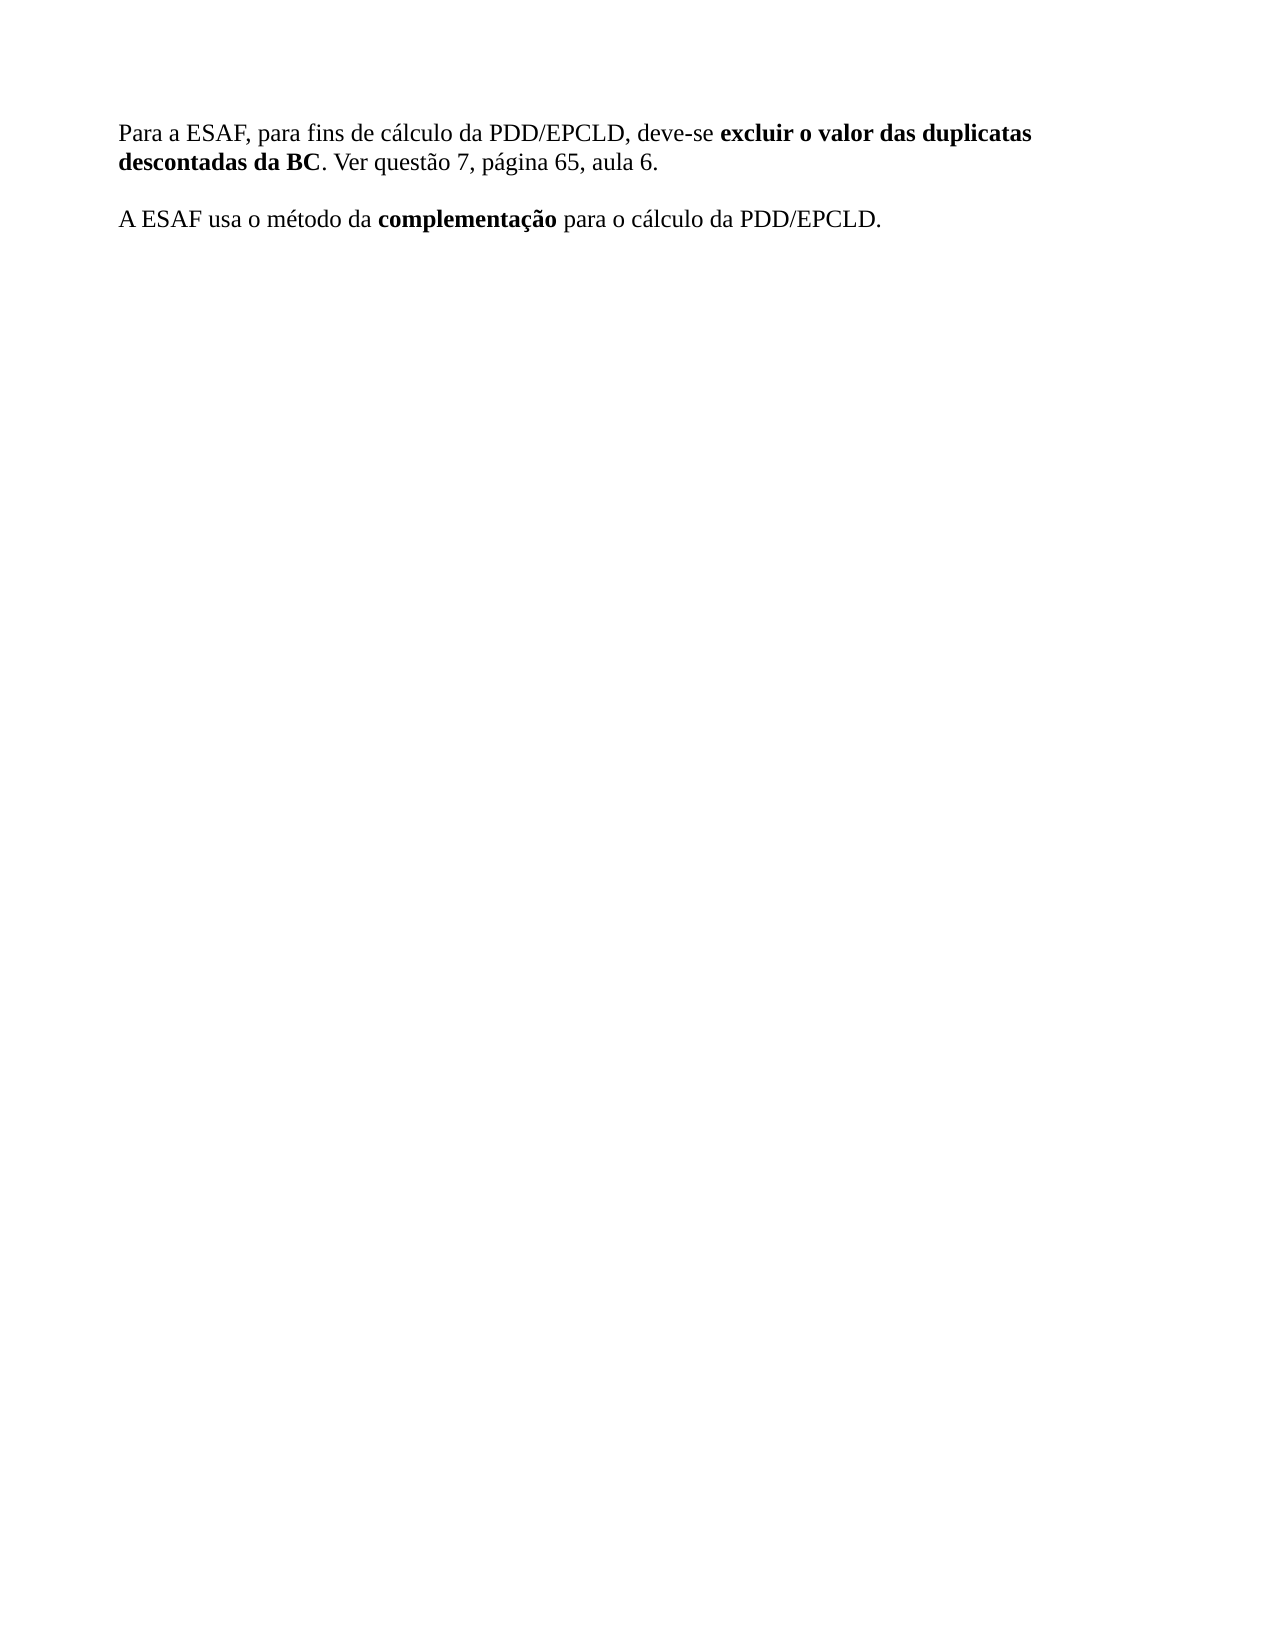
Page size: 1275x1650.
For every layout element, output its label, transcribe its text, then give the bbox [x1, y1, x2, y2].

text Para a ESAF, para fins de cálculo da PDD/EPCLD, deve-se excluir o valor das duplicatas descontadas da BC. Ver questão 7, página 65, aula 6. [118, 118, 1157, 176]
text A ESAF usa o método da complementação para o cálculo da PDD/EPCLD. [118, 204, 1157, 233]
